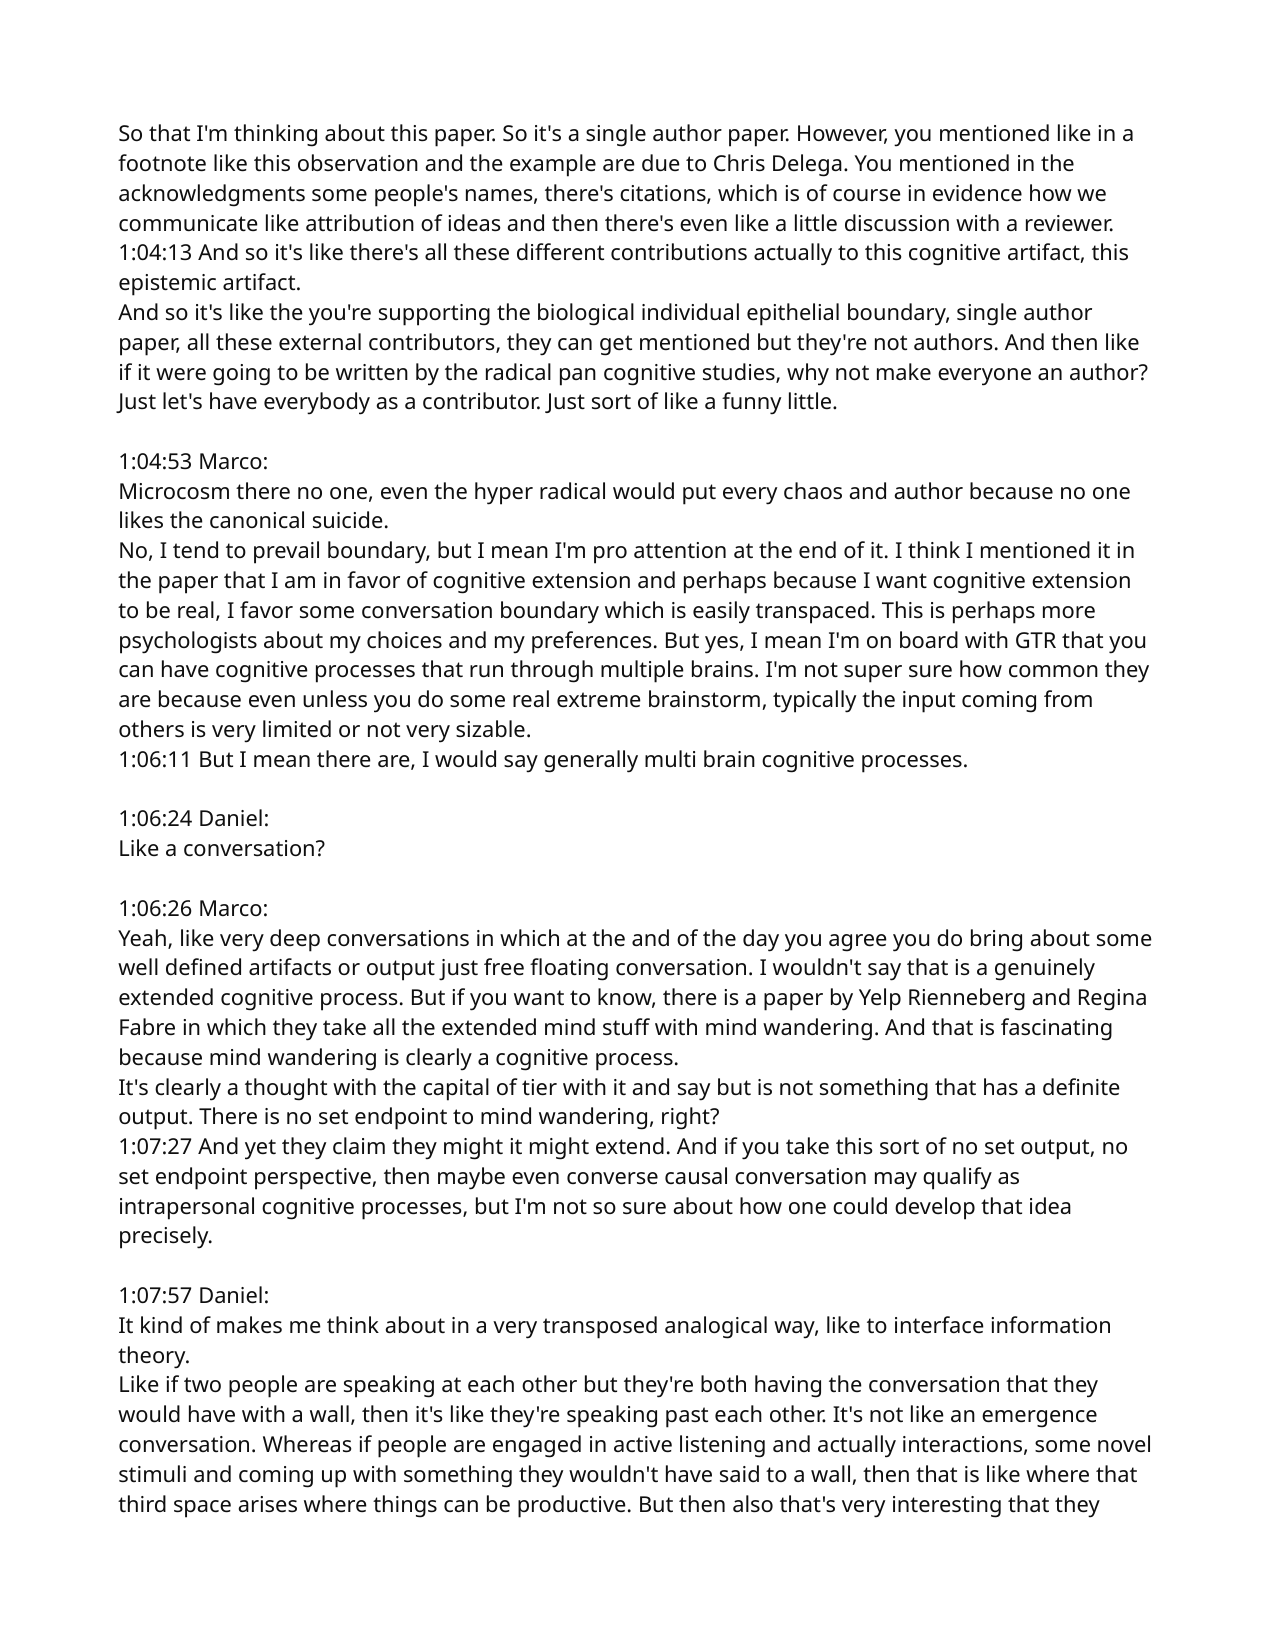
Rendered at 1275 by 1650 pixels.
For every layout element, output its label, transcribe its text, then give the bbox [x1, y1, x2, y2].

text And so it's like the you're supporting the biological individual epithelial boundary, single author paper, all these external contributors, they can get mentioned but they're not authors. And then like if it were going to be written by the radical pan cognitive studies, why not make everyone an author? Just let's have everybody as a contributor. Just sort of like a funny little. [118, 297, 1157, 416]
text It kind of makes me think about in a very transposed analogical way, like to interface information theory. [118, 1310, 1157, 1369]
text It's clearly a thought with the capital of tier with it and say but is not something that has a definite output. There is no set endpoint to mind wandering, right? [118, 1071, 1157, 1131]
text No, I tend to prevail boundary, but I mean I'm pro attention at the end of it. I think I mentioned it in the paper that I am in favor of cognitive extension and perhaps because I want cognitive extension to be real, I favor some conversation boundary which is easily transpaced. This is perhaps more psychologists about my choices and my preferences. But yes, I mean I'm on board with GTR that you can have cognitive processes that run through multiple brains. I'm not super sure how common they are because even unless you do some real extreme brainstorm, typically the input coming from others is very limited or not very sizable. [118, 535, 1157, 744]
text Like a conversation? [118, 833, 1157, 863]
text 1:06:24 Daniel: [118, 803, 1157, 833]
text Microcosm there no one, even the hyper radical would put every chaos and author because no one likes the canonical suicide. [118, 476, 1157, 535]
text 1:07:27 And yet they claim they might it might extend. And if you take this sort of no set output, no set endpoint perspective, then maybe even converse causal conversation may qualify as intrapersonal cognitive processes, but I'm not so sure about how one could develop that idea precisely. [118, 1131, 1157, 1250]
text 1:04:13 And so it's like there's all these different contributions actually to this cognitive artifact, this epistemic artifact. [118, 237, 1157, 297]
text So that I'm thinking about this paper. So it's a single author paper. However, you mentioned like in a footnote like this observation and the example are due to Chris Delega. You mentioned in the acknowledgments some people's names, there's citations, which is of course in evidence how we communicate like attribution of ideas and then there's even like a little discussion with a reviewer. [118, 118, 1157, 237]
text Yeah, like very deep conversations in which at the and of the day you agree you do bring about some well defined artifacts or output just free floating conversation. I wouldn't say that is a genuinely extended cognitive process. But if you want to know, there is a paper by Yelp Rienneberg and Regina Fabre in which they take all the extended mind stuff with mind wandering. And that is fascinating because mind wandering is clearly a cognitive process. [118, 922, 1157, 1071]
text 1:06:11 But I mean there are, I would say generally multi brain cognitive processes. [118, 744, 1157, 773]
text 1:07:57 Daniel: [118, 1280, 1157, 1310]
text Like if two people are speaking at each other but they're both having the conversation that they would have with a wall, then it's like they're speaking past each other. It's not like an emergence conversation. Whereas if people are engaged in active listening and actually interactions, some novel stimuli and coming up with something they wouldn't have said to a wall, then that is like where that third space arises where things can be productive. But then also that's very interesting that they [118, 1369, 1157, 1518]
text 1:06:26 Marco: [118, 893, 1157, 922]
text 1:04:53 Marco: [118, 446, 1157, 476]
